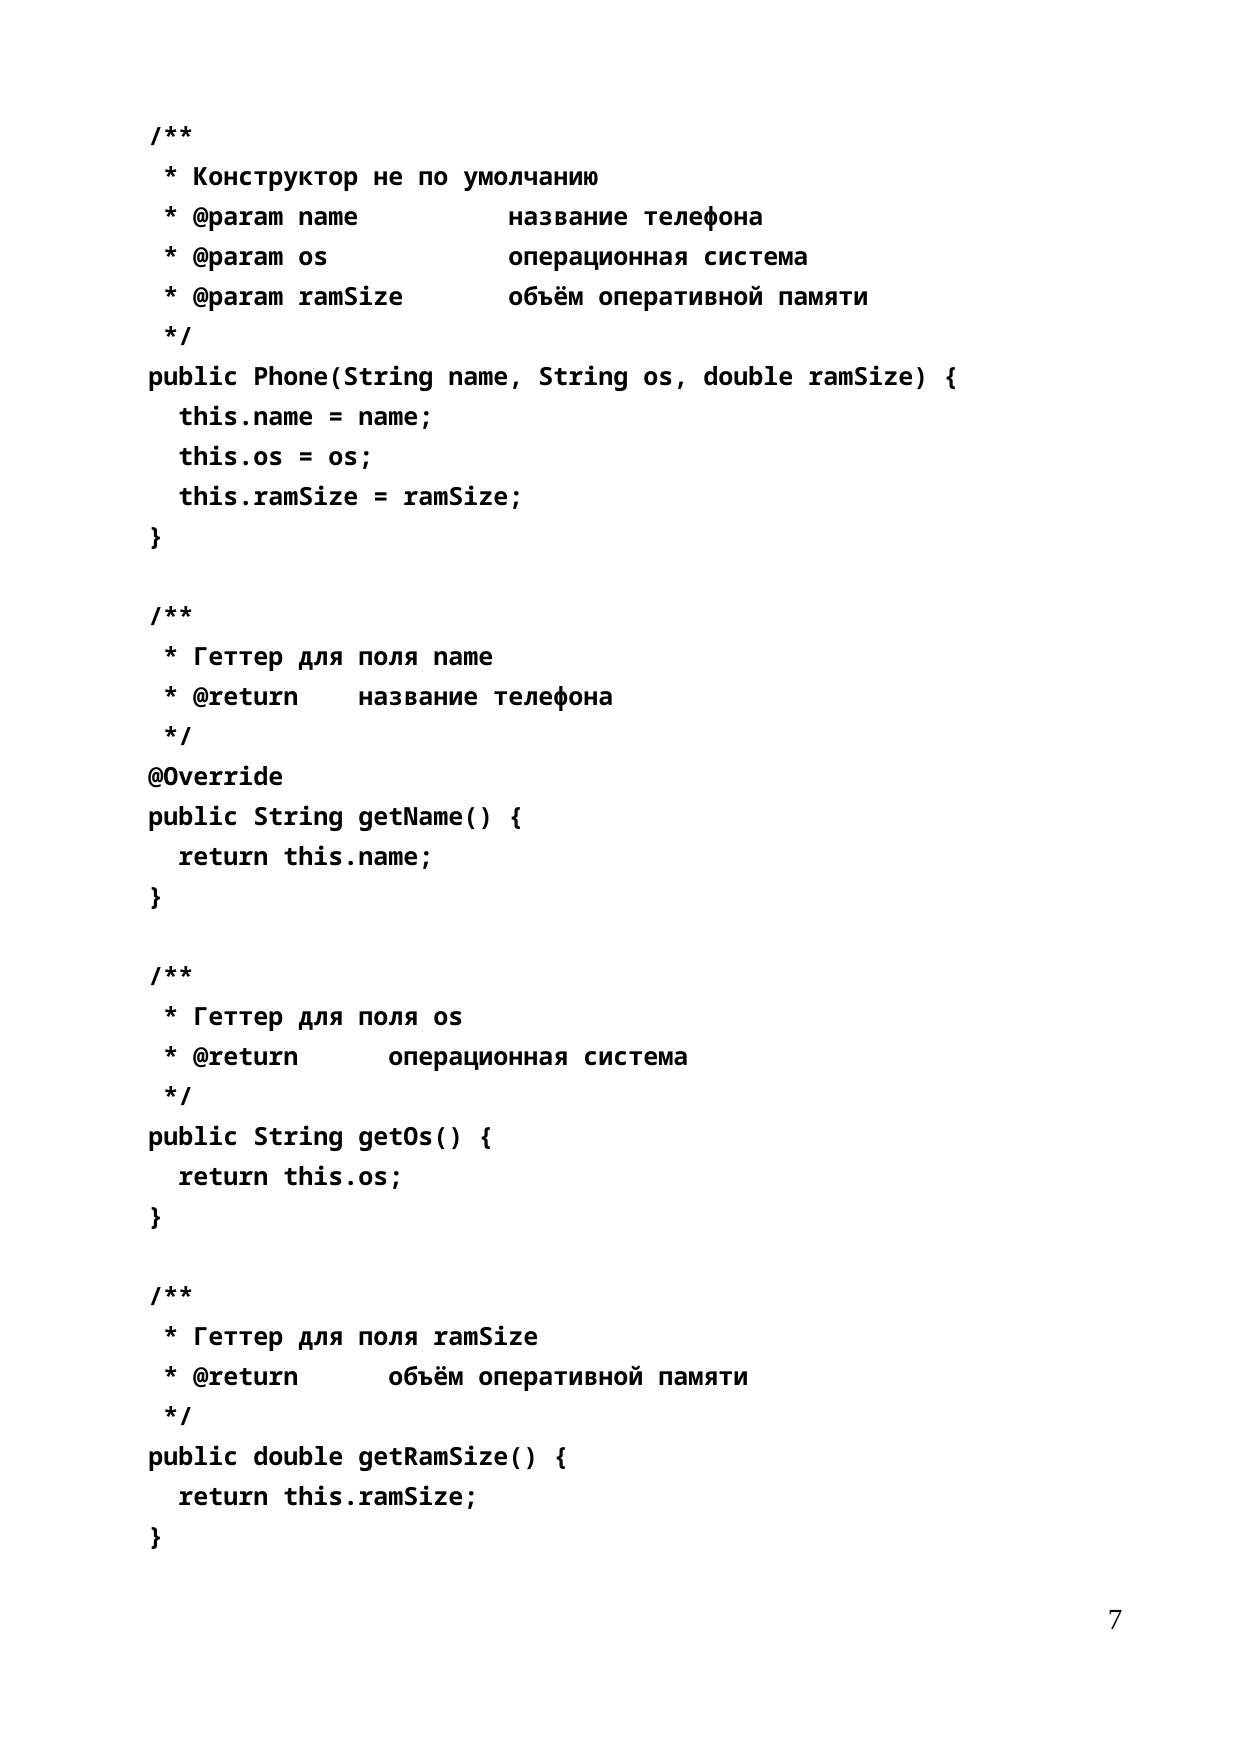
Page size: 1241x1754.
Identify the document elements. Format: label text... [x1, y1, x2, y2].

text /** [118, 958, 1122, 992]
text this.os = os; [118, 438, 1122, 472]
text return this.ramSize; [118, 1478, 1122, 1512]
text * @return операционная система [118, 1038, 1122, 1072]
text * @return объём оперативной памяти [118, 1358, 1122, 1392]
text public String getName() { [118, 798, 1122, 832]
text public double getRamSize() { [118, 1438, 1122, 1472]
text * Геттер для поля ramSize [118, 1318, 1122, 1352]
text */ [118, 1078, 1122, 1112]
text * Конструктор не по умолчанию [118, 158, 1122, 192]
text /** [118, 598, 1122, 632]
text */ [118, 1398, 1122, 1432]
text */ [118, 718, 1122, 752]
text } [118, 878, 1122, 912]
text * @param os операционная система [118, 238, 1122, 272]
text } [118, 1198, 1122, 1232]
text * @param ramSize объём оперативной памяти [118, 278, 1122, 312]
text @Override [118, 758, 1122, 792]
text public String getOs() { [118, 1118, 1122, 1152]
text * Геттер для поля os [118, 998, 1122, 1032]
text /** [118, 1278, 1122, 1312]
text * @param name название телефона [118, 198, 1122, 232]
text * @return название телефона [118, 678, 1122, 712]
text return this.os; [118, 1158, 1122, 1192]
text * Геттер для поля name [118, 638, 1122, 672]
text } [118, 1518, 1122, 1552]
text public Phone(String name, String os, double ramSize) { [118, 358, 1122, 392]
text this.name = name; [118, 398, 1122, 432]
text */ [118, 318, 1122, 352]
text this.ramSize = ramSize; [118, 478, 1122, 512]
text } [118, 518, 1122, 552]
text return this.name; [118, 838, 1122, 872]
text /** [118, 118, 1122, 152]
